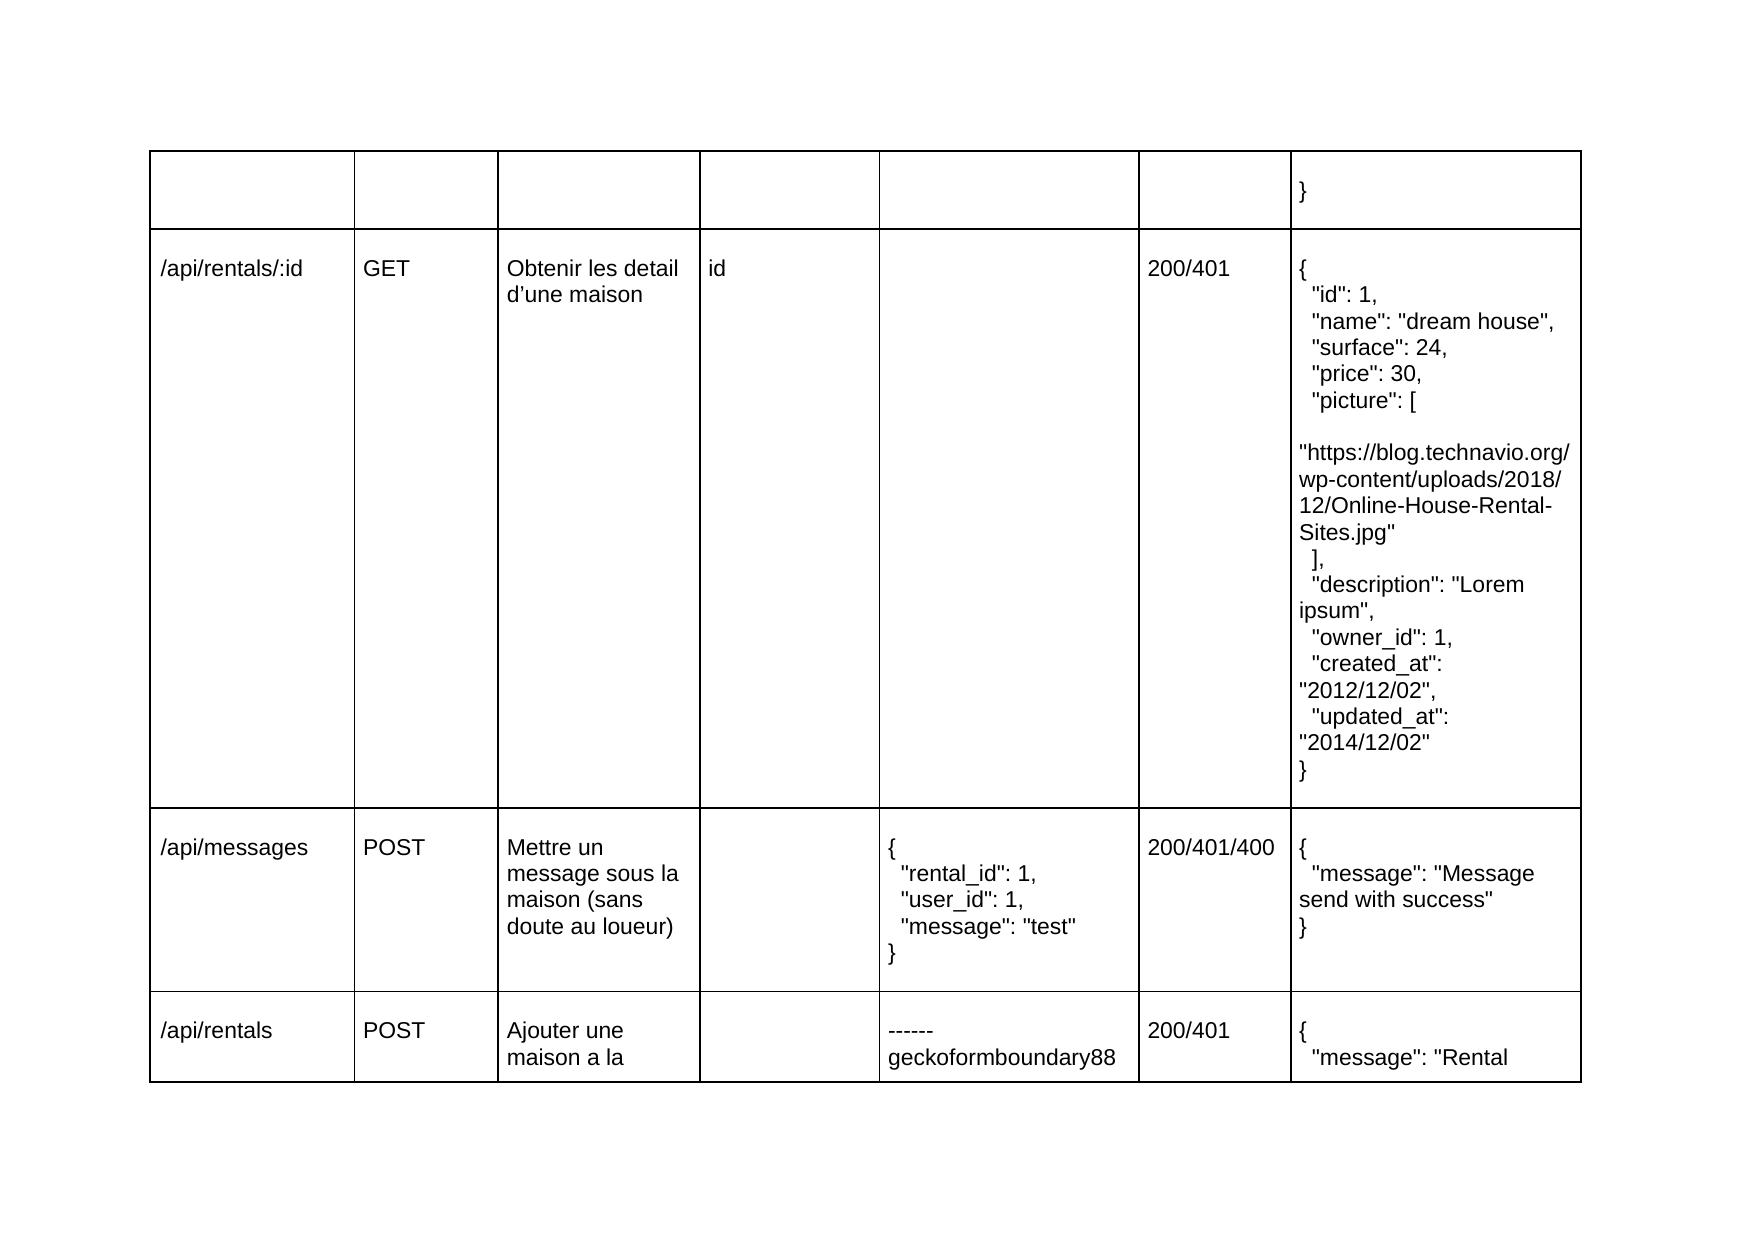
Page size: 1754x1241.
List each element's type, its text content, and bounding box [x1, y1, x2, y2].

table_cell /api/rentals [151, 992, 354, 1081]
table_cell 200/401 [1140, 230, 1290, 807]
table_cell POST [355, 809, 497, 991]
table_cell /api/rentals/:id [151, 230, 354, 807]
table_cell GET [355, 230, 497, 807]
table_cell [880, 152, 1138, 228]
table_cell [151, 152, 354, 228]
table_cell 200/401/400 [1140, 809, 1290, 991]
table_cell { "message": "Rental [1292, 992, 1580, 1081]
table_cell [355, 152, 497, 228]
table_cell ------geckoformboundary88 [880, 992, 1138, 1081]
table_cell { "message": "Message send with success" } [1292, 809, 1580, 991]
table_cell { "rental_id": 1, "user_id": 1, "message": "test" } [880, 809, 1138, 991]
table_cell [701, 152, 879, 228]
table_cell [499, 152, 699, 228]
table_cell [880, 230, 1138, 807]
table_cell /api/messages [151, 809, 354, 991]
table_cell [701, 992, 879, 1081]
table_cell 200/401 [1140, 992, 1290, 1081]
table_cell POST [355, 992, 497, 1081]
table_cell id [701, 230, 879, 807]
table_cell { "id": 1, "name": "dream house", "surface": 24, "price": 30, "picture": [ "https://blog.technavio.org/wp-content/uploads/2018/12/Online-House-Rental-Sites.jpg" ], "description": "Lorem ipsum", "owner_id": 1, "created_at": "2012/12/02", "updated_at": "2014/12/02" } [1292, 230, 1580, 807]
table_cell Ajouter une maison a la [499, 992, 699, 1081]
table_cell Obtenir les detail d’une maison [499, 230, 699, 807]
table_cell Mettre un message sous la maison (sans doute au loueur) [499, 809, 699, 991]
table_cell [701, 809, 879, 991]
table_cell } [1292, 152, 1580, 228]
table_cell [1140, 152, 1290, 228]
